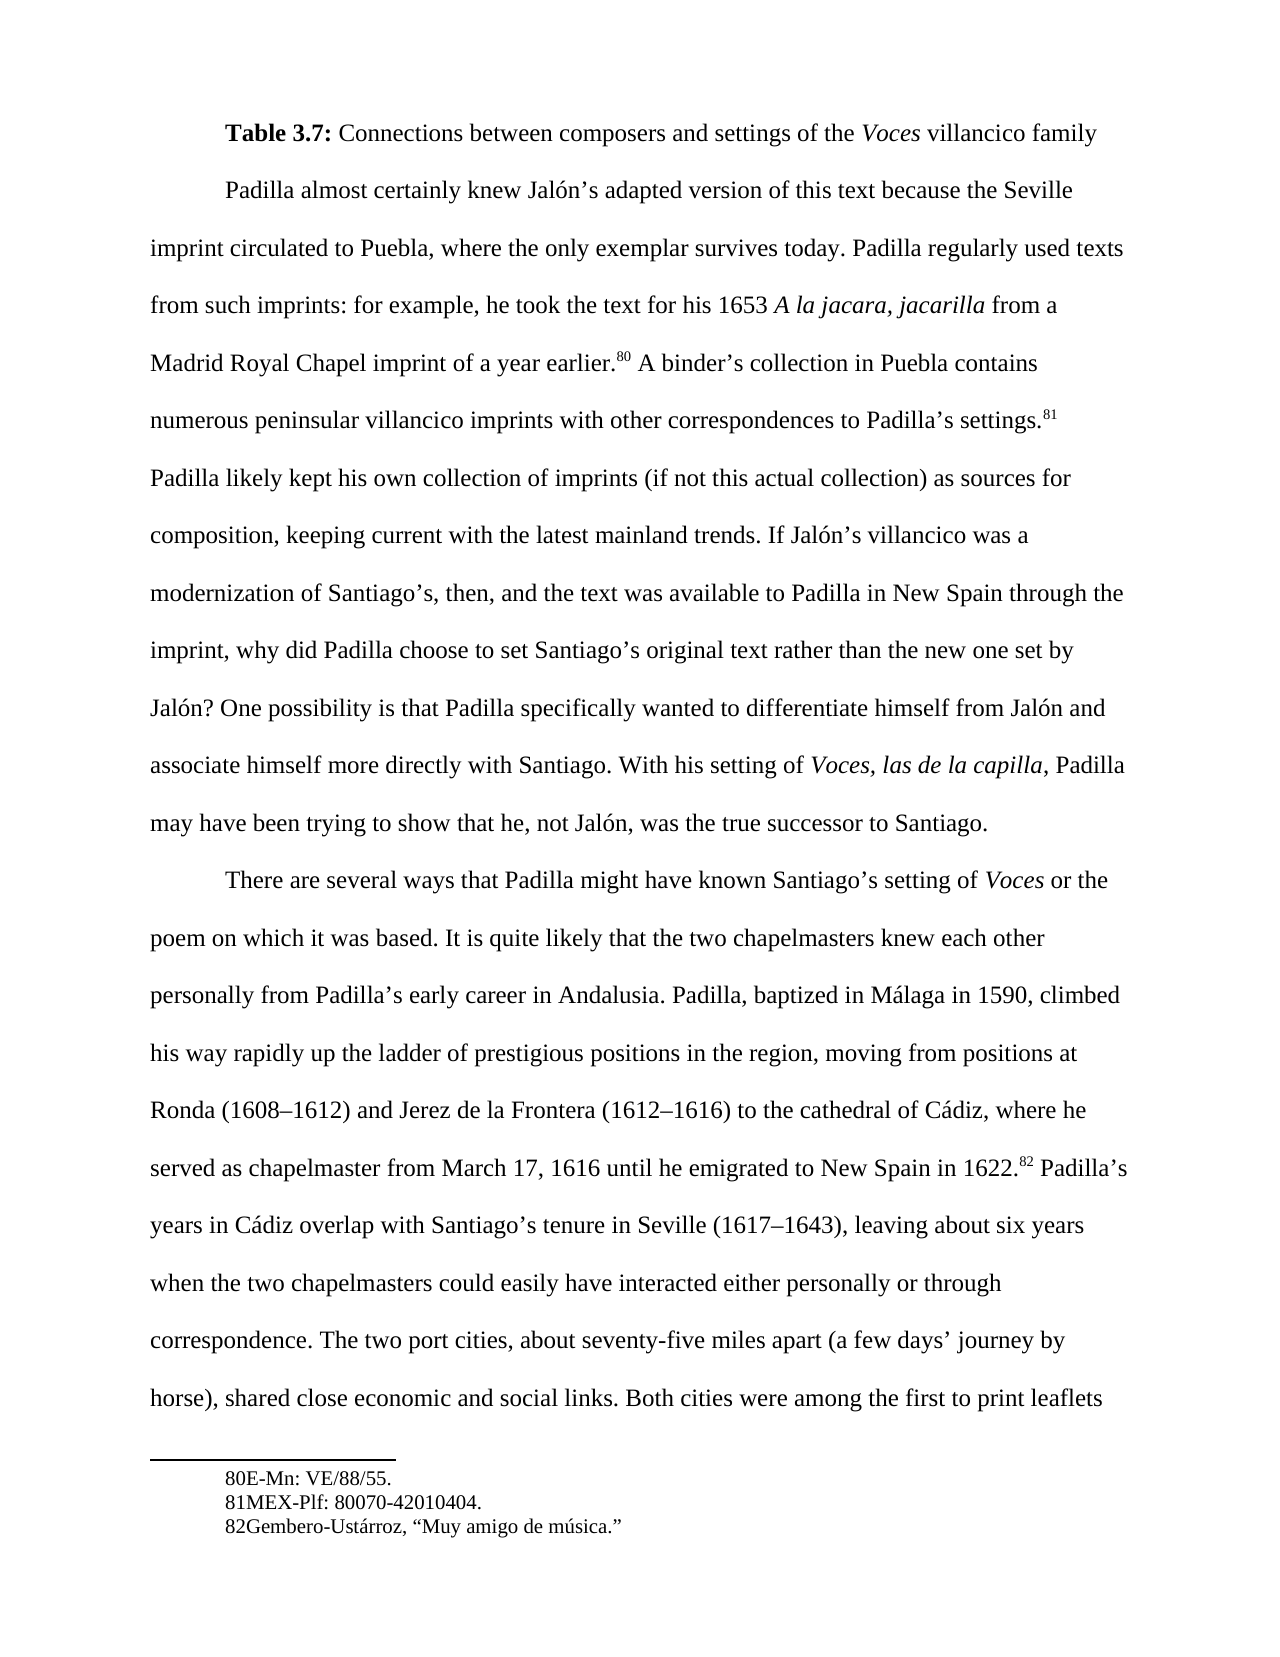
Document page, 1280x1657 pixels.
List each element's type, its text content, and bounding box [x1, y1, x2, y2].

text Padilla almost certainly knew Jalón’s adapted version of this text because the Seville imprint circulated to Puebla, where the only exemplar survives today. Padilla regularly used texts from such imprints: for example, he took the text for his 1653 A la jacara, jacarilla from a Madrid Royal Chapel imprint of a year earlier. A binder’s collection in Puebla contains numerous peninsular villancico imprints with other correspondences to Padilla’s settings. Padilla likely kept his own collection of imprints (if not this actual collection) as sources for composition, keeping current with the latest mainland trends. If Jalón’s villancico was a modernization of Santiago’s, then, and the text was available to Padilla in New Spain through the imprint, why did Padilla choose to set Santiago’s original text rather than the new one set by Jalón? One possibility is that Padilla specifically wanted to differentiate himself from Jalón and associate himself more directly with Santiago. With his setting of Voces, las de la capilla, Padilla may have been trying to show that he, not Jalón, was the true successor to Santiago. [150, 176, 1130, 837]
text MEX-Plf: 80070-42010404. [150, 1490, 1130, 1514]
text There are several ways that Padilla might have known Santiago’s setting of Voces or the poem on which it was based. It is quite likely that the two chapelmasters knew each other personally from Padilla’s early career in Andalusia. Padilla, baptized in Málaga in 1590, climbed his way rapidly up the ladder of prestigious positions in the region, moving from positions at Ronda (1608–1612) and Jerez de la Frontera (1612–1616) to the cathedral of Cádiz, where he served as chapelmaster from March 17, 1616 until he emigrated to New Spain in 1622. Padilla’s years in Cádiz overlap with Santiago’s tenure in Seville (1617–1643), leaving about six years when the two chapelmasters could easily have interacted either personally or through correspondence. The two port cities, about seventy-five miles apart (a few days’ journey by horse), shared close economic and social links. Both cities were among the first to print leaflets [150, 866, 1130, 1412]
text E-Mn: VE/88/55. [150, 1466, 1130, 1490]
text Gembero-Ustárroz, “Muy amigo de música.” [150, 1514, 1130, 1538]
text Table 3.7: Connections between composers and settings of the Voces villancico family [150, 118, 1130, 147]
